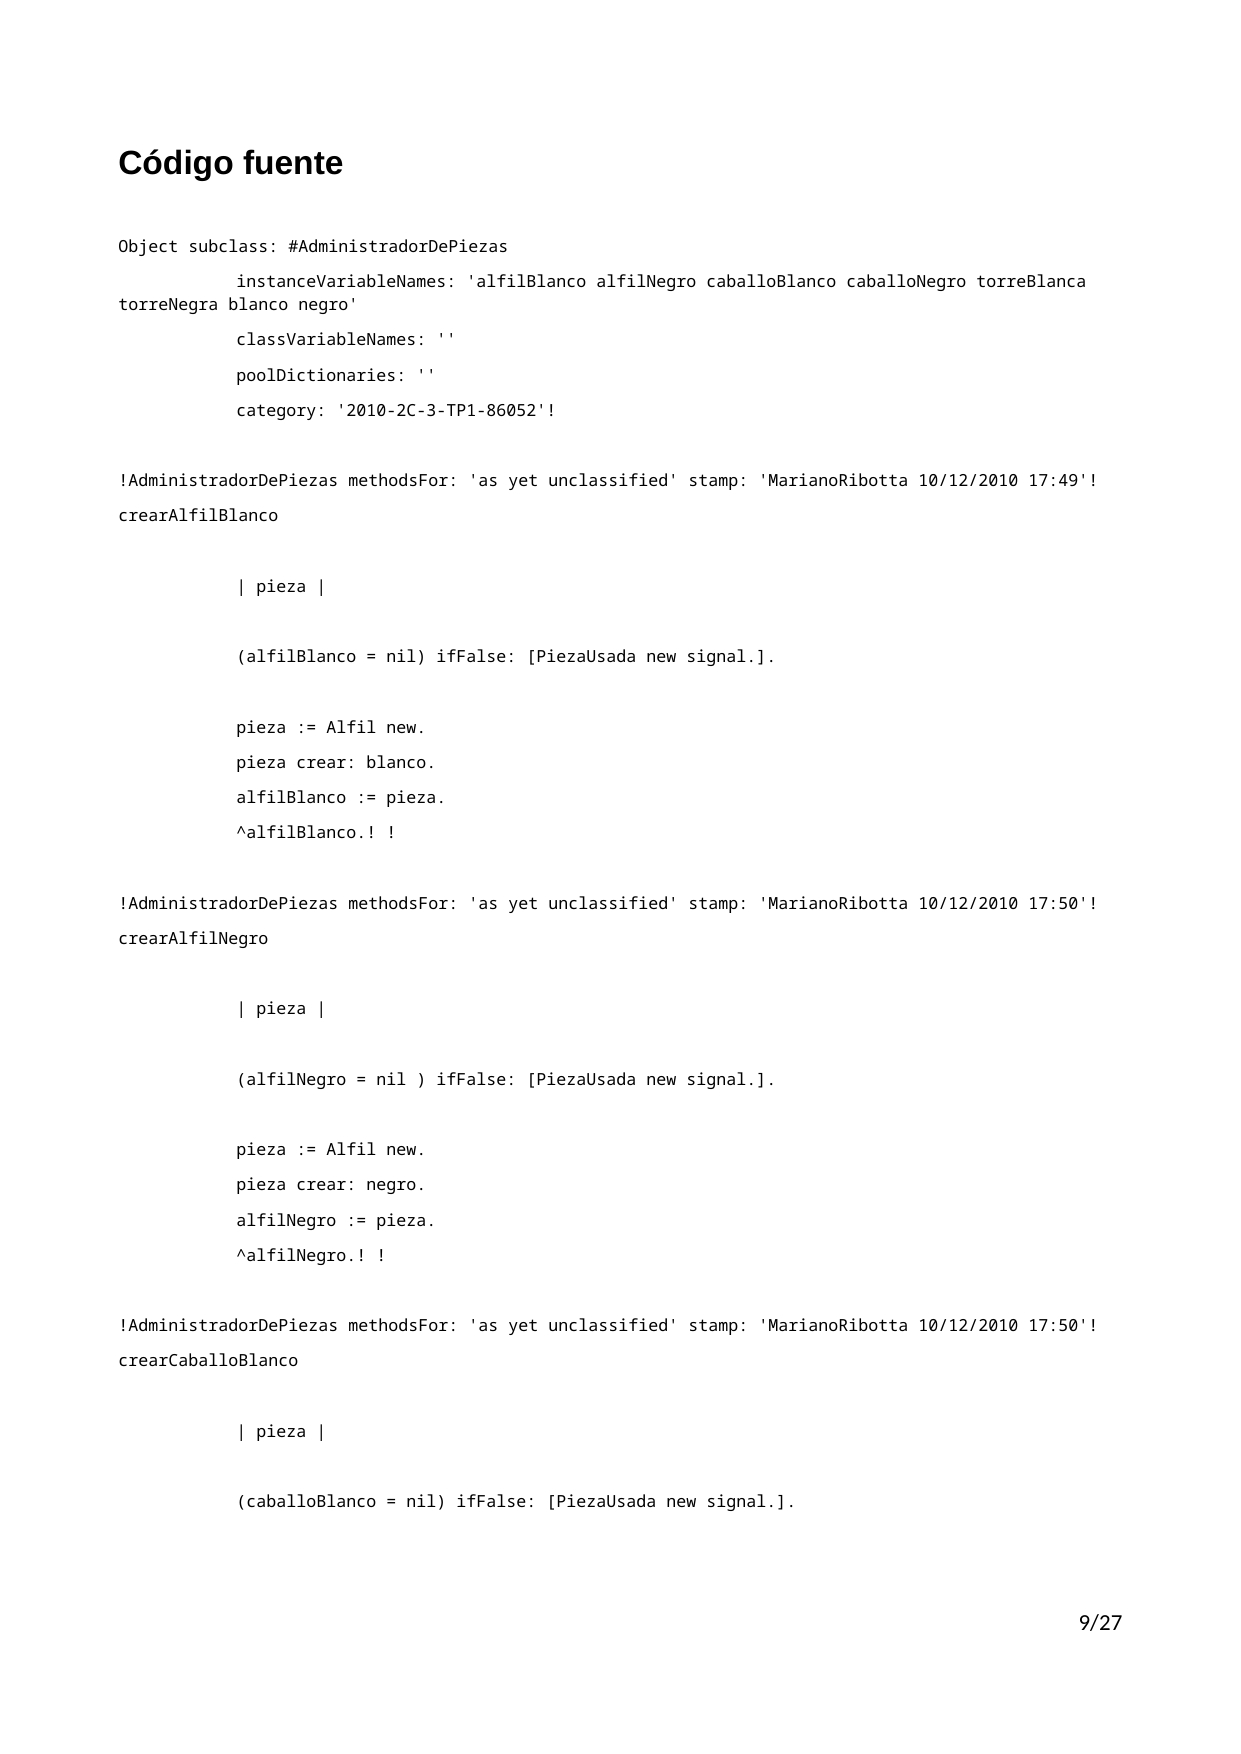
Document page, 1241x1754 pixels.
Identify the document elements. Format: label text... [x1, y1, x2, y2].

text | pieza | [118, 1419, 1122, 1442]
text (caballoBlanco = nil) ifFalse: [PiezaUsada new signal.]. [118, 1490, 1122, 1512]
text !AdministradorDePiezas methodsFor: 'as yet unclassified' stamp: 'MarianoRibotta 10/12/2010 17:50'! [118, 891, 1122, 914]
text | pieza | [118, 574, 1122, 597]
text alfilBlanco := pieza. [118, 786, 1122, 808]
text (alfilBlanco = nil) ifFalse: [PiezaUsada new signal.]. [118, 645, 1122, 667]
subtitle Código fuente [118, 143, 1122, 182]
text classVariableNames: '' [118, 328, 1122, 351]
text crearAlfilBlanco [118, 504, 1122, 527]
text !AdministradorDePiezas methodsFor: 'as yet unclassified' stamp: 'MarianoRibotta 10/12/2010 17:49'! [118, 469, 1122, 491]
text alfilNegro := pieza. [118, 1208, 1122, 1231]
text instanceVariableNames: 'alfilBlanco alfilNegro caballoBlanco caballoNegro torreBlanca torreNegra blanco negro' [118, 270, 1122, 315]
text !AdministradorDePiezas methodsFor: 'as yet unclassified' stamp: 'MarianoRibotta 10/12/2010 17:50'! [118, 1314, 1122, 1336]
text ^alfilBlanco.! ! [118, 821, 1122, 843]
text pieza crear: negro. [118, 1173, 1122, 1196]
text crearCaballoBlanco [118, 1349, 1122, 1372]
text category: '2010-2C-3-TP1-86052'! [118, 398, 1122, 421]
text (alfilNegro = nil ) ifFalse: [PiezaUsada new signal.]. [118, 1067, 1122, 1090]
text crearAlfilNegro [118, 926, 1122, 949]
text Object subclass: #AdministradorDePiezas [118, 235, 1122, 257]
text pieza := Alfil new. [118, 715, 1122, 738]
text | pieza | [118, 997, 1122, 1019]
text pieza crear: blanco. [118, 750, 1122, 773]
text ^alfilNegro.! ! [118, 1243, 1122, 1266]
text pieza := Alfil new. [118, 1138, 1122, 1160]
text poolDictionaries: '' [118, 363, 1122, 386]
